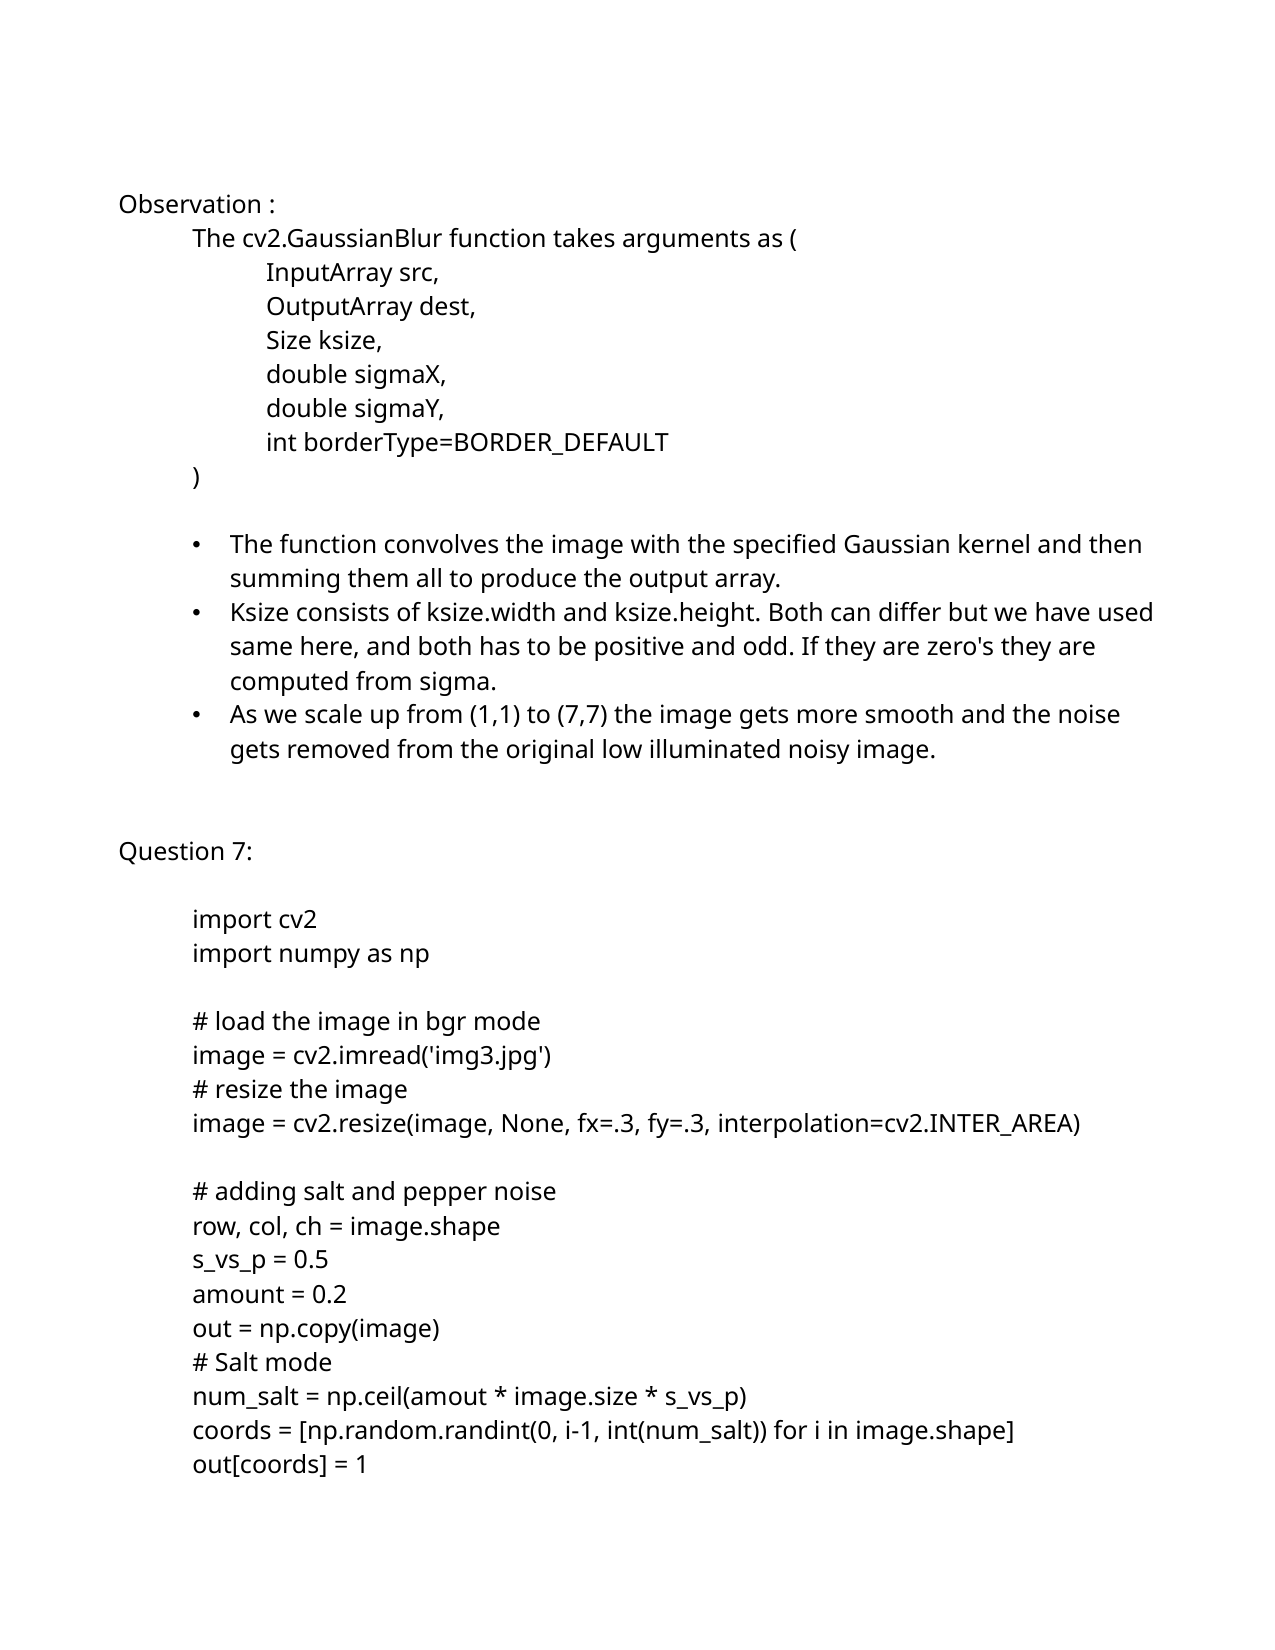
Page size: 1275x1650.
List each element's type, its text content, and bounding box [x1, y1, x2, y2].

text Observation : [118, 186, 1157, 220]
text # adding salt and pepper noise [118, 1174, 1157, 1208]
text out[coords] = 1 [118, 1447, 1157, 1481]
text num_salt = np.ceil(amout * image.size * s_vs_p) [118, 1378, 1157, 1412]
text OutputArray dest, [118, 288, 1157, 322]
list The function convolves the image with the specified Gaussian kernel and then summing them all to produce the output array. [192, 527, 1157, 595]
text import cv2 [118, 902, 1157, 936]
text # resize the image [118, 1072, 1157, 1106]
text image = cv2.imread('img3.jpg') [118, 1038, 1157, 1072]
text amount = 0.2 [118, 1276, 1157, 1310]
text Question 7: [118, 833, 1157, 867]
text double sigmaX, [118, 357, 1157, 391]
text import numpy as np [118, 936, 1157, 970]
text out = np.copy(image) [118, 1310, 1157, 1344]
text row, col, ch = image.shape [118, 1208, 1157, 1242]
text int borderType=BORDER_DEFAULT [118, 425, 1157, 459]
text The cv2.GaussianBlur function takes arguments as ( [118, 220, 1157, 254]
text coords = [np.random.randint(0, i-1, int(num_salt)) for i in image.shape] [118, 1412, 1157, 1447]
list As we scale up from (1,1) to (7,7) the image gets more smooth and the noise gets removed from the original low illuminated noisy image. [192, 697, 1157, 765]
text ) [118, 459, 1157, 493]
list Ksize consists of ksize.width and ksize.height. Both can differ but we have used same here, and both has to be positive and odd. If they are zero's they are computed from sigma. [192, 595, 1157, 697]
text # Salt mode [118, 1344, 1157, 1378]
text image = cv2.resize(image, None, fx=.3, fy=.3, interpolation=cv2.INTER_AREA) [118, 1106, 1157, 1140]
text s_vs_p = 0.5 [118, 1242, 1157, 1276]
text Size ksize, [118, 322, 1157, 357]
text # load the image in bgr mode [118, 1004, 1157, 1038]
text double sigmaY, [118, 391, 1157, 425]
text InputArray src, [118, 254, 1157, 288]
